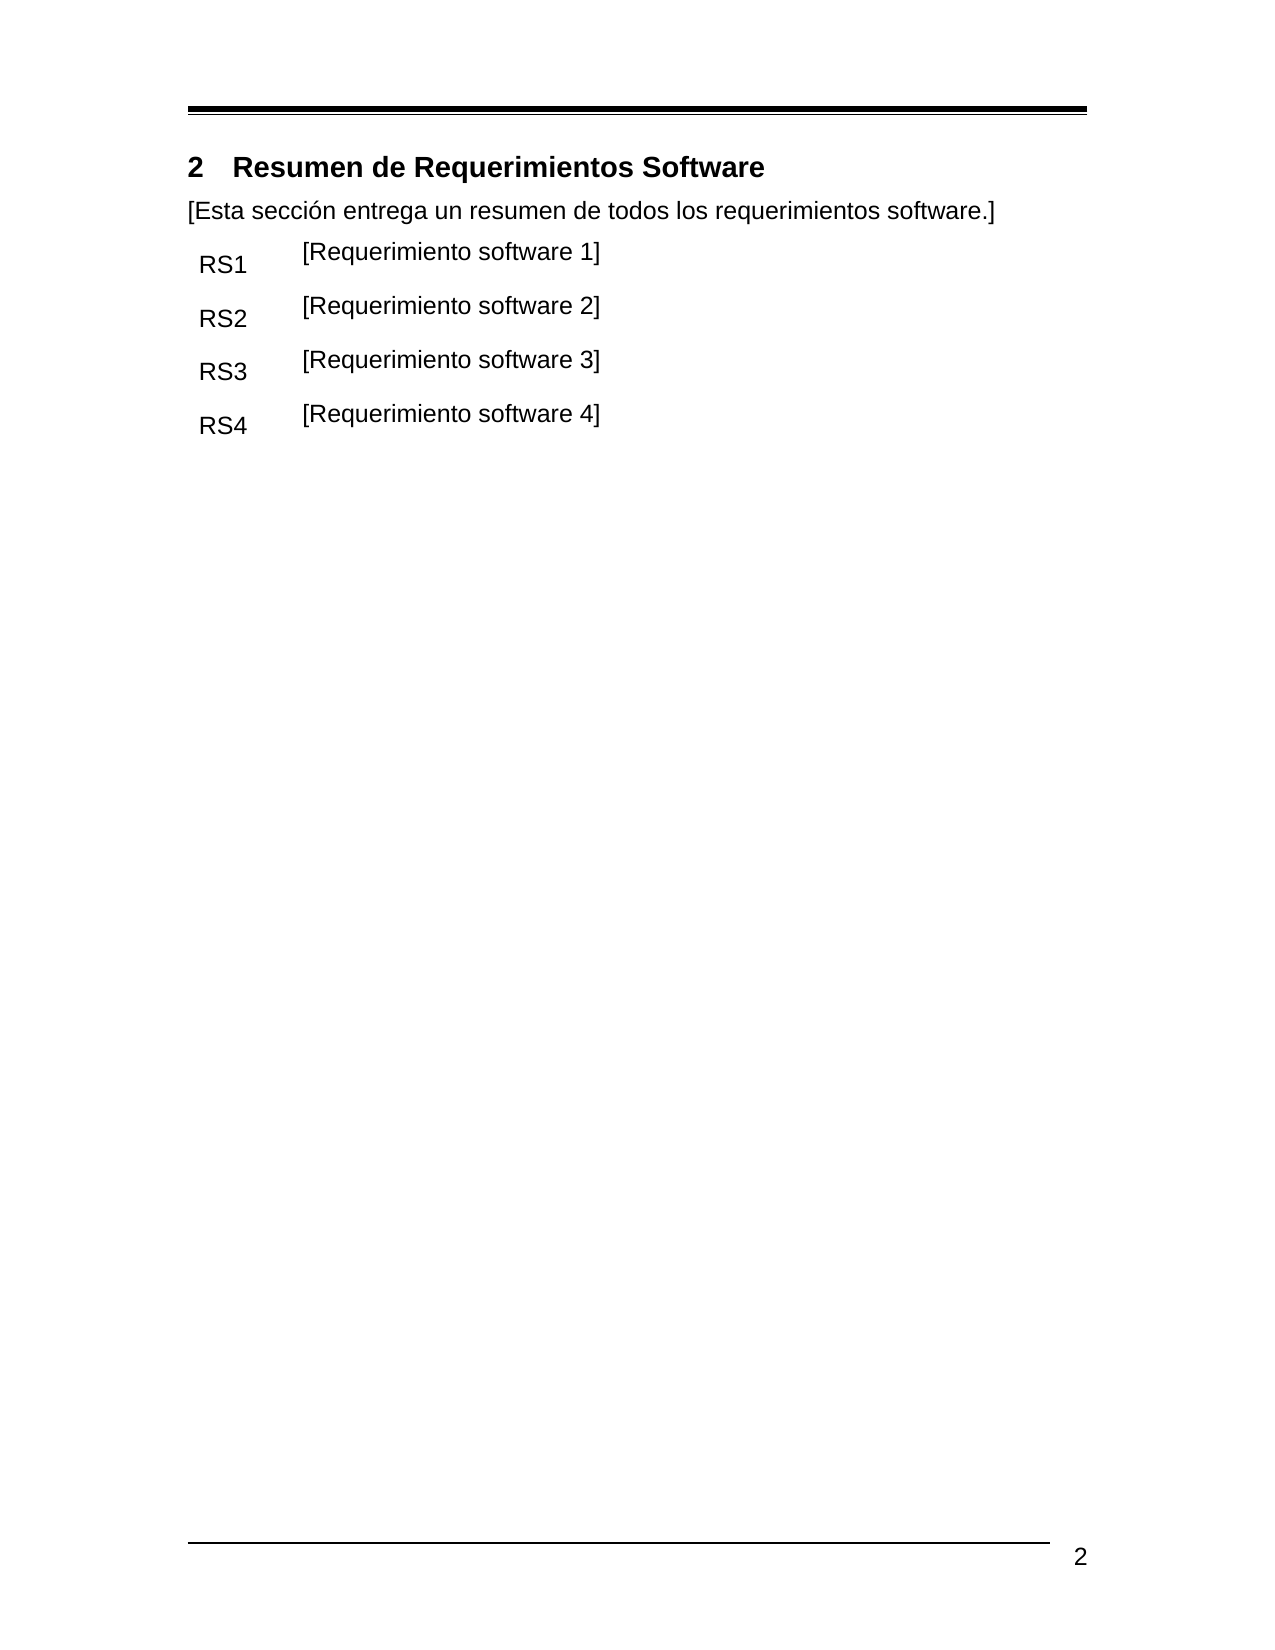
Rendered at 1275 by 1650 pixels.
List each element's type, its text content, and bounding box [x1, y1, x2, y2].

table_cell RS4 [188, 399, 291, 452]
table_cell [Requerimiento software 4] [291, 399, 1011, 452]
table_header [Requerimiento software 1] [291, 237, 1011, 291]
table_cell [Requerimiento software 2] [291, 291, 1011, 345]
subtitle Resumen de Requerimientos Software [187, 150, 1087, 183]
table_cell [Requerimiento software 3] [291, 345, 1011, 398]
text [Esta sección entrega un resumen de todos los requerimientos software.] [187, 196, 1087, 225]
table_cell RS3 [188, 345, 291, 398]
table_cell RS2 [188, 291, 291, 345]
table_header RS1 [188, 237, 291, 291]
